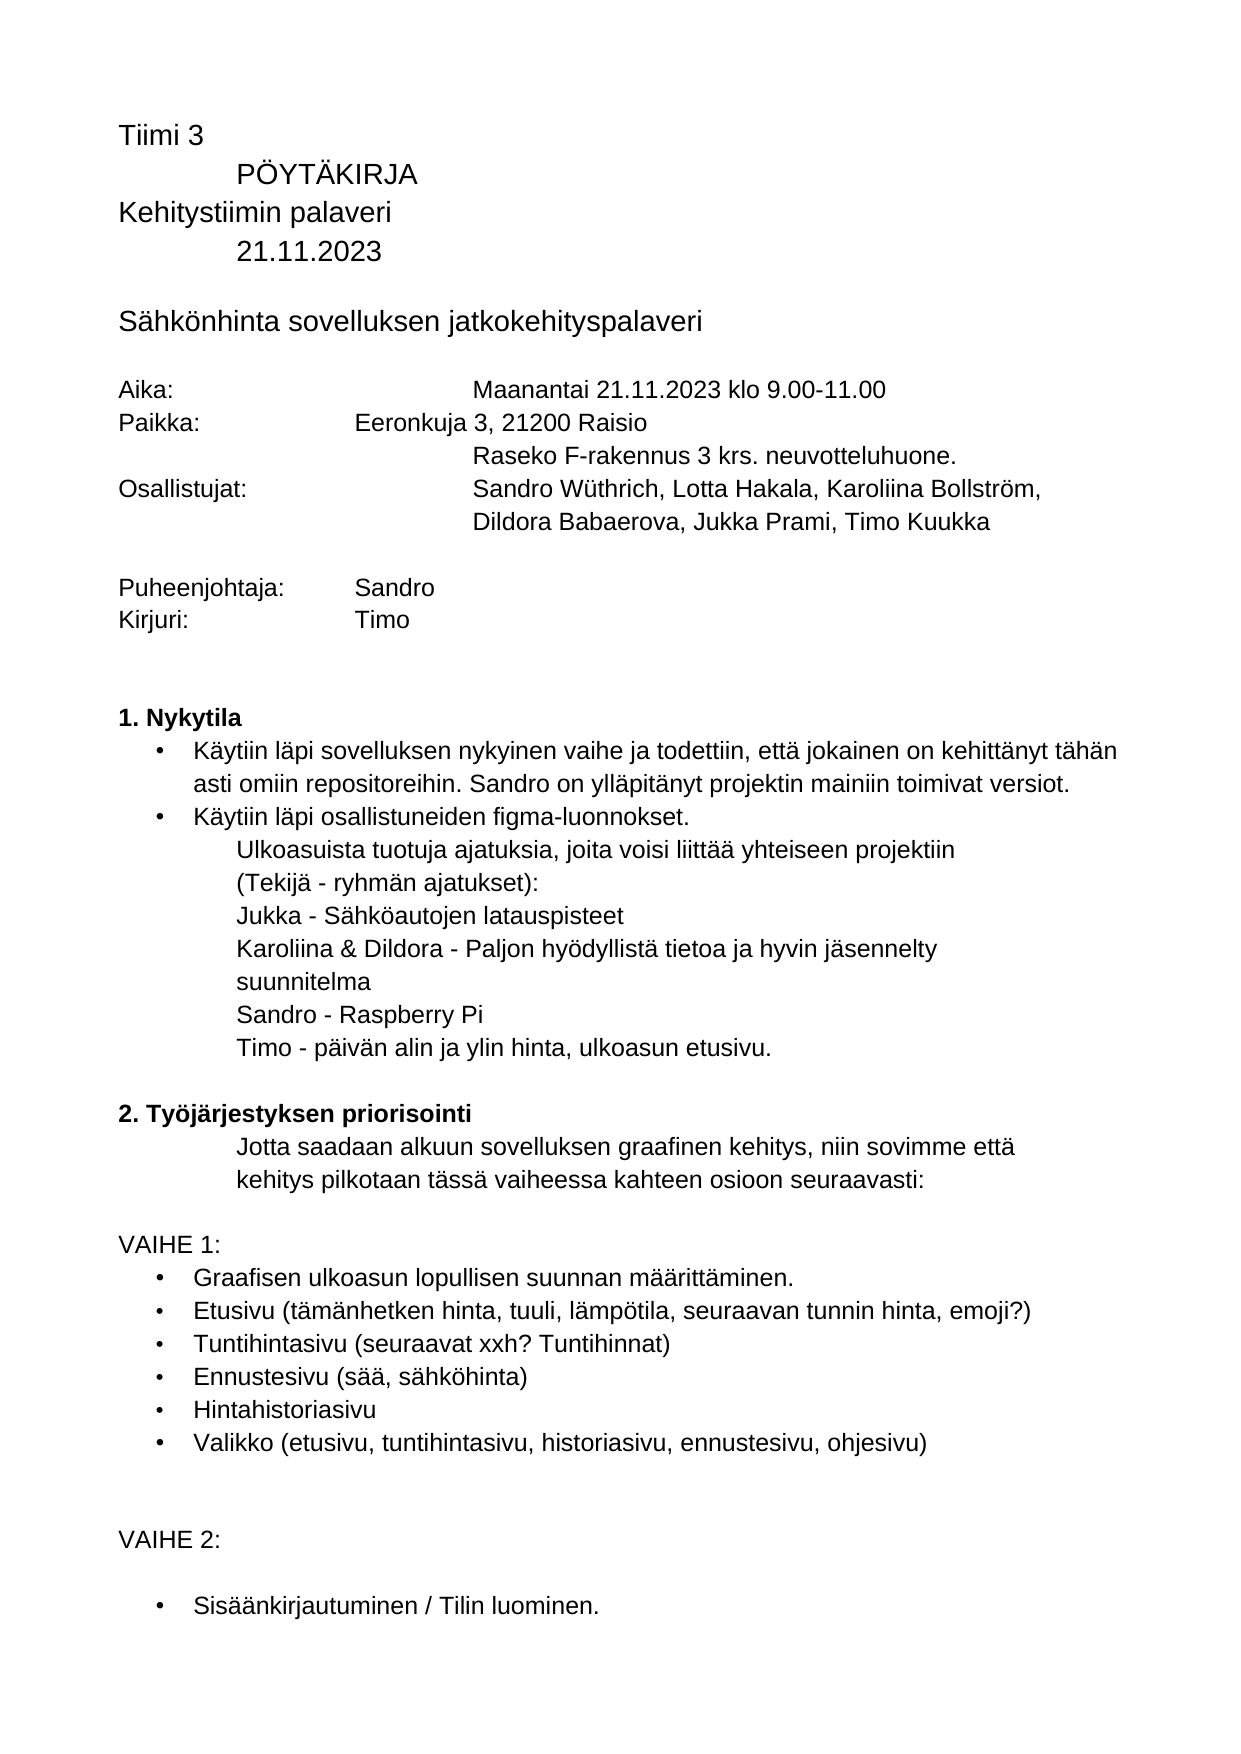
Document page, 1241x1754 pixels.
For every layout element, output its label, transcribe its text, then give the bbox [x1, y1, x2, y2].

text Jukka - Sähköautojen latauspisteet [118, 901, 1122, 930]
text Sandro - Raspberry Pi [118, 1000, 1122, 1029]
list Käytiin läpi osallistuneiden figma-luonnokset. [156, 802, 1122, 831]
text Kehitystiimin palaveri 21.11.2023 [118, 195, 1122, 267]
list Ennustesivu (sää, sähköhinta) [156, 1362, 1122, 1391]
text Raseko F-rakennus 3 krs. neuvotteluhuone. [118, 441, 1122, 470]
text VAIHE 2: [118, 1526, 1122, 1554]
text Ulkoasuista tuotuja ajatuksia, joita voisi liittää yhteiseen projektiin [118, 835, 1122, 864]
text Jotta saadaan alkuun sovelluksen graafinen kehitys, niin sovimme että kehitys pilkotaan tässä vaiheessa kahteen osioon seuraavasti: [118, 1132, 1122, 1193]
text Osallistujat: Sandro Wüthrich, Lotta Hakala, Karoliina Bollström, Dildora Babaerova, Jukka Prami, Timo Kuukka [118, 474, 1122, 536]
text Paikka: Eeronkuja 3, 21200 Raisio [118, 408, 1122, 437]
text Tiimi 3 PÖYTÄKIRJA [118, 118, 1122, 190]
list Tuntihintasivu (seuraavat xxh? Tuntihinnat) [156, 1329, 1122, 1358]
list Valikko (etusivu, tuntihintasivu, historiasivu, ennustesivu, ohjesivu) [156, 1428, 1122, 1457]
text Puheenjohtaja: Sandro [118, 572, 1122, 601]
list Graafisen ulkoasun lopullisen suunnan määrittäminen. [156, 1263, 1122, 1292]
text 2. Työjärjestyksen priorisointi [118, 1098, 1122, 1127]
text 1. Nykytila [118, 703, 1122, 732]
text Karoliina & Dildora - Paljon hyödyllistä tietoa ja hyvin jäsennelty suunnitelma [118, 934, 1122, 996]
text VAIHE 1: [118, 1230, 1122, 1258]
text (Tekijä - ryhmän ajatukset): [118, 868, 1122, 897]
text Timo - päivän alin ja ylin hinta, ulkoasun etusivu. [118, 1033, 1122, 1062]
list Hintahistoriasivu [156, 1395, 1122, 1424]
text Kirjuri: Timo [118, 606, 1122, 634]
text Aika: Maanantai 21.11.2023 klo 9.00-11.00 [118, 375, 1122, 404]
list Käytiin läpi sovelluksen nykyinen vaihe ja todettiin, että jokainen on kehittänyt tähän asti omiin repositoreihin. Sandro on ylläpitänyt projektin mainiin toimivat versiot. [156, 736, 1122, 798]
list Sisäänkirjautuminen / Tilin luominen. [156, 1591, 1122, 1619]
text Sähkönhinta sovelluksen jatkokehityspalaveri [118, 304, 1122, 338]
list Etusivu (tämänhetken hinta, tuuli, lämpötila, seuraavan tunnin hinta, emoji?) [156, 1296, 1122, 1325]
